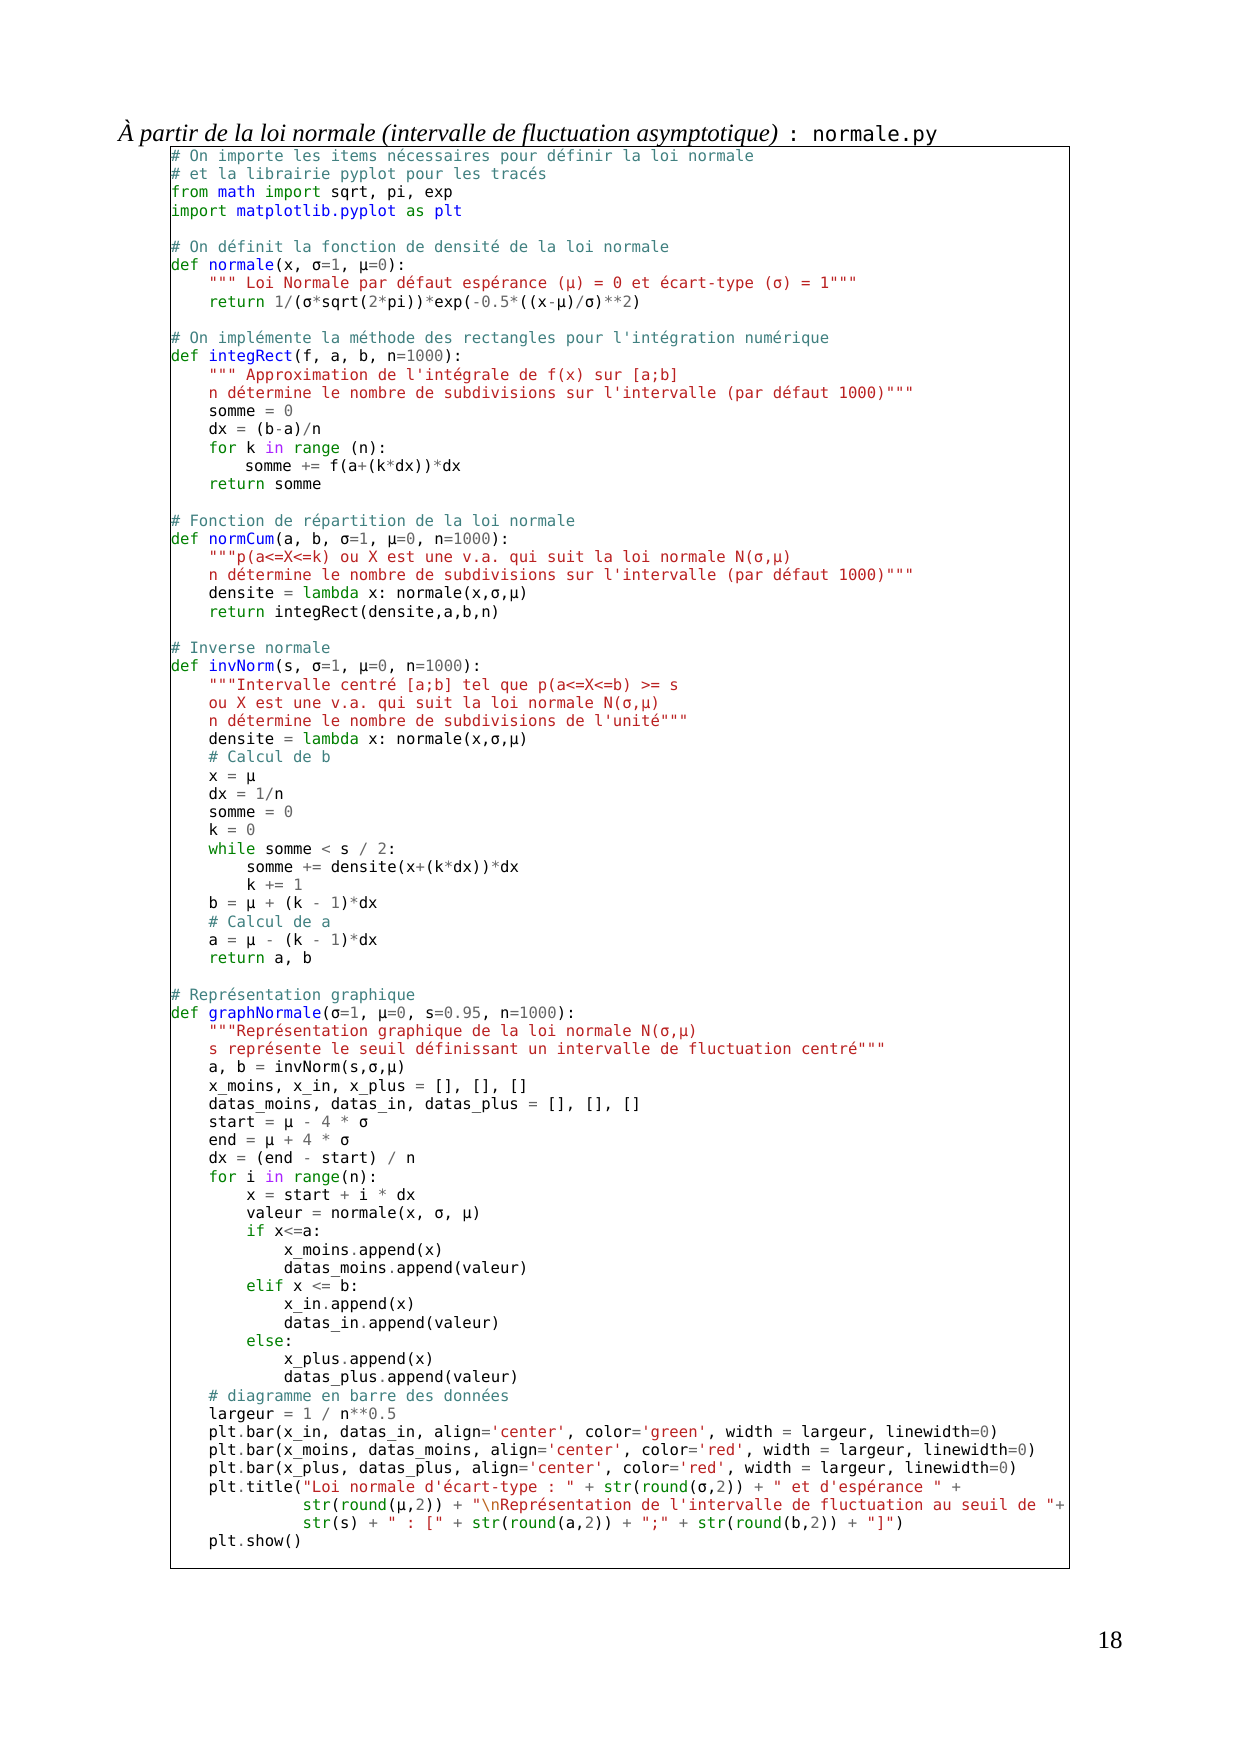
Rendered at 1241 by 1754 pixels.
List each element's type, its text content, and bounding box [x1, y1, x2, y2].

text À partir de la loi normale (intervalle de fluctuation asymptotique) : normale.py [118, 118, 1122, 147]
